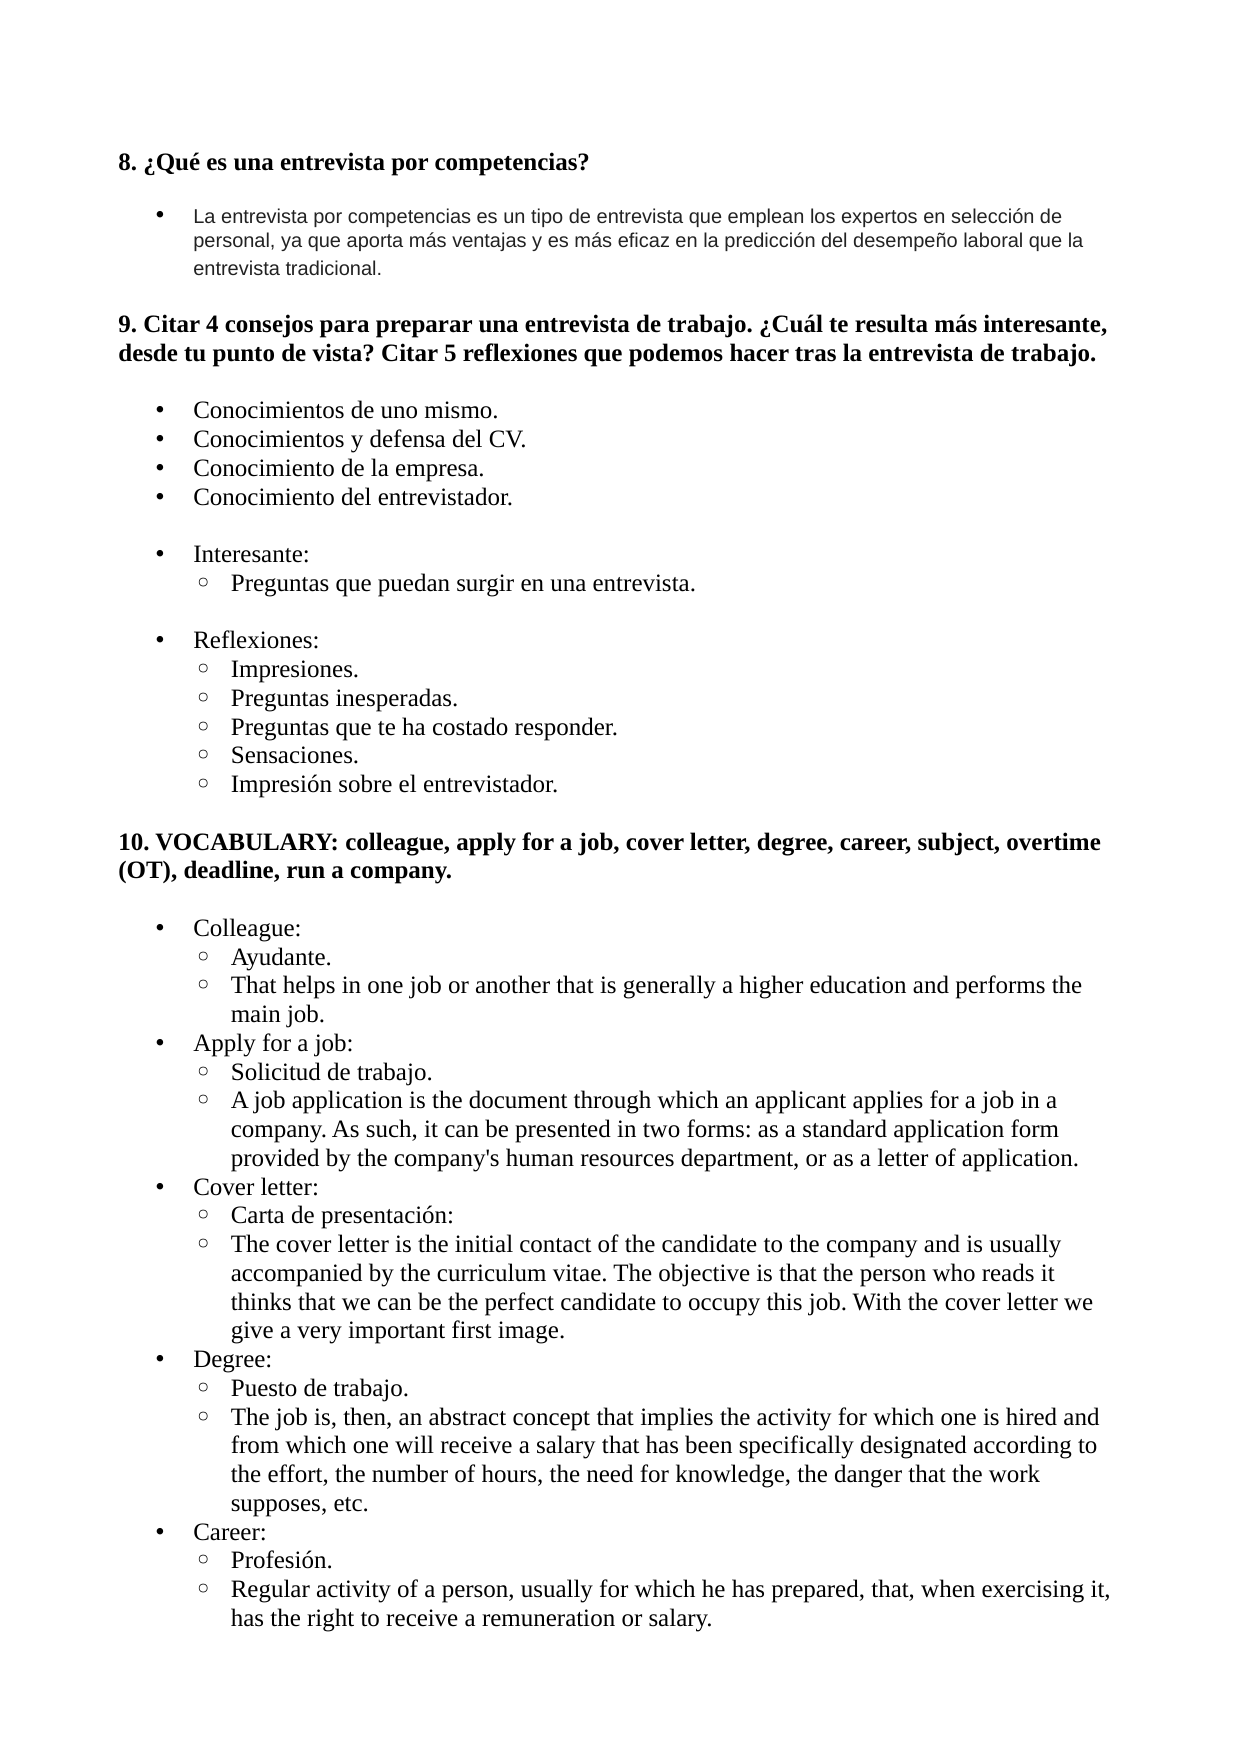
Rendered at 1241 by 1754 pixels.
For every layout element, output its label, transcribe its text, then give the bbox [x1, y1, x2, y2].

list The cover letter is the initial contact of the candidate to the company and is usually accompanied by the curriculum vitae. The objective is that the person who reads it thinks that we can be the perfect candidate to occupy this job. With the cover letter we give a very important first image. [193, 1229, 1122, 1344]
list Preguntas que puedan surgir en una entrevista. [193, 568, 1122, 597]
list Cover letter: [156, 1172, 1122, 1200]
list Career: [156, 1517, 1122, 1545]
list Sensaciones. [193, 740, 1122, 769]
text 8. ¿Qué es una entrevista por competencias? [118, 147, 1122, 176]
text 9. Citar 4 consejos para preparar una entrevista de trabajo. ¿Cuál te resulta más interesante, desde tu punto de vista? Citar 5 reflexiones que podemos hacer tras la entrevista de trabajo. [118, 309, 1122, 367]
list Preguntas inesperadas. [193, 683, 1122, 712]
list Reflexiones: [156, 625, 1122, 654]
list Conocimientos de uno mismo. [156, 395, 1122, 424]
list Conocimiento del entrevistador. [156, 482, 1122, 510]
list Solicitud de trabajo. [193, 1057, 1122, 1085]
list Preguntas que te ha costado responder. [193, 712, 1122, 740]
list La entrevista por competencias es un tipo de entrevista que emplean los expertos en selección de personal, ya que aporta más ventajas y es más eficaz en la predicción del desempeño laboral que la entrevista tradicional. [156, 204, 1122, 280]
list Carta de presentación: [193, 1200, 1122, 1229]
list Conocimiento de la empresa. [156, 453, 1122, 482]
list Profesión. [193, 1545, 1122, 1574]
list A job application is the document through which an applicant applies for a job in a company. As such, it can be presented in two forms: as a standard application form provided by the company's human resources department, or as a letter of application. [193, 1085, 1122, 1172]
list Degree: [156, 1344, 1122, 1373]
text 10. VOCABULARY: colleague, apply for a job, cover letter, degree, career, subject, overtime (OT), deadline, run a company. [118, 827, 1122, 884]
list Ayudante. [193, 942, 1122, 970]
list Impresión sobre el entrevistador. [193, 769, 1122, 798]
list That helps in one job or another that is generally a higher education and performs the main job. [193, 970, 1122, 1028]
list Colleague: [156, 913, 1122, 942]
list Apply for a job: [156, 1028, 1122, 1057]
list Impresiones. [193, 654, 1122, 683]
list The job is, then, an abstract concept that implies the activity for which one is hired and from which one will receive a salary that has been specifically designated according to the effort, the number of hours, the need for knowledge, the danger that the work supposes, etc. [193, 1402, 1122, 1517]
list Conocimientos y defensa del CV. [156, 424, 1122, 453]
list Puesto de trabajo. [193, 1373, 1122, 1402]
list Interesante: [156, 539, 1122, 568]
list Regular activity of a person, usually for which he has prepared, that, when exercising it, has the right to receive a remuneration or salary. [193, 1574, 1122, 1632]
